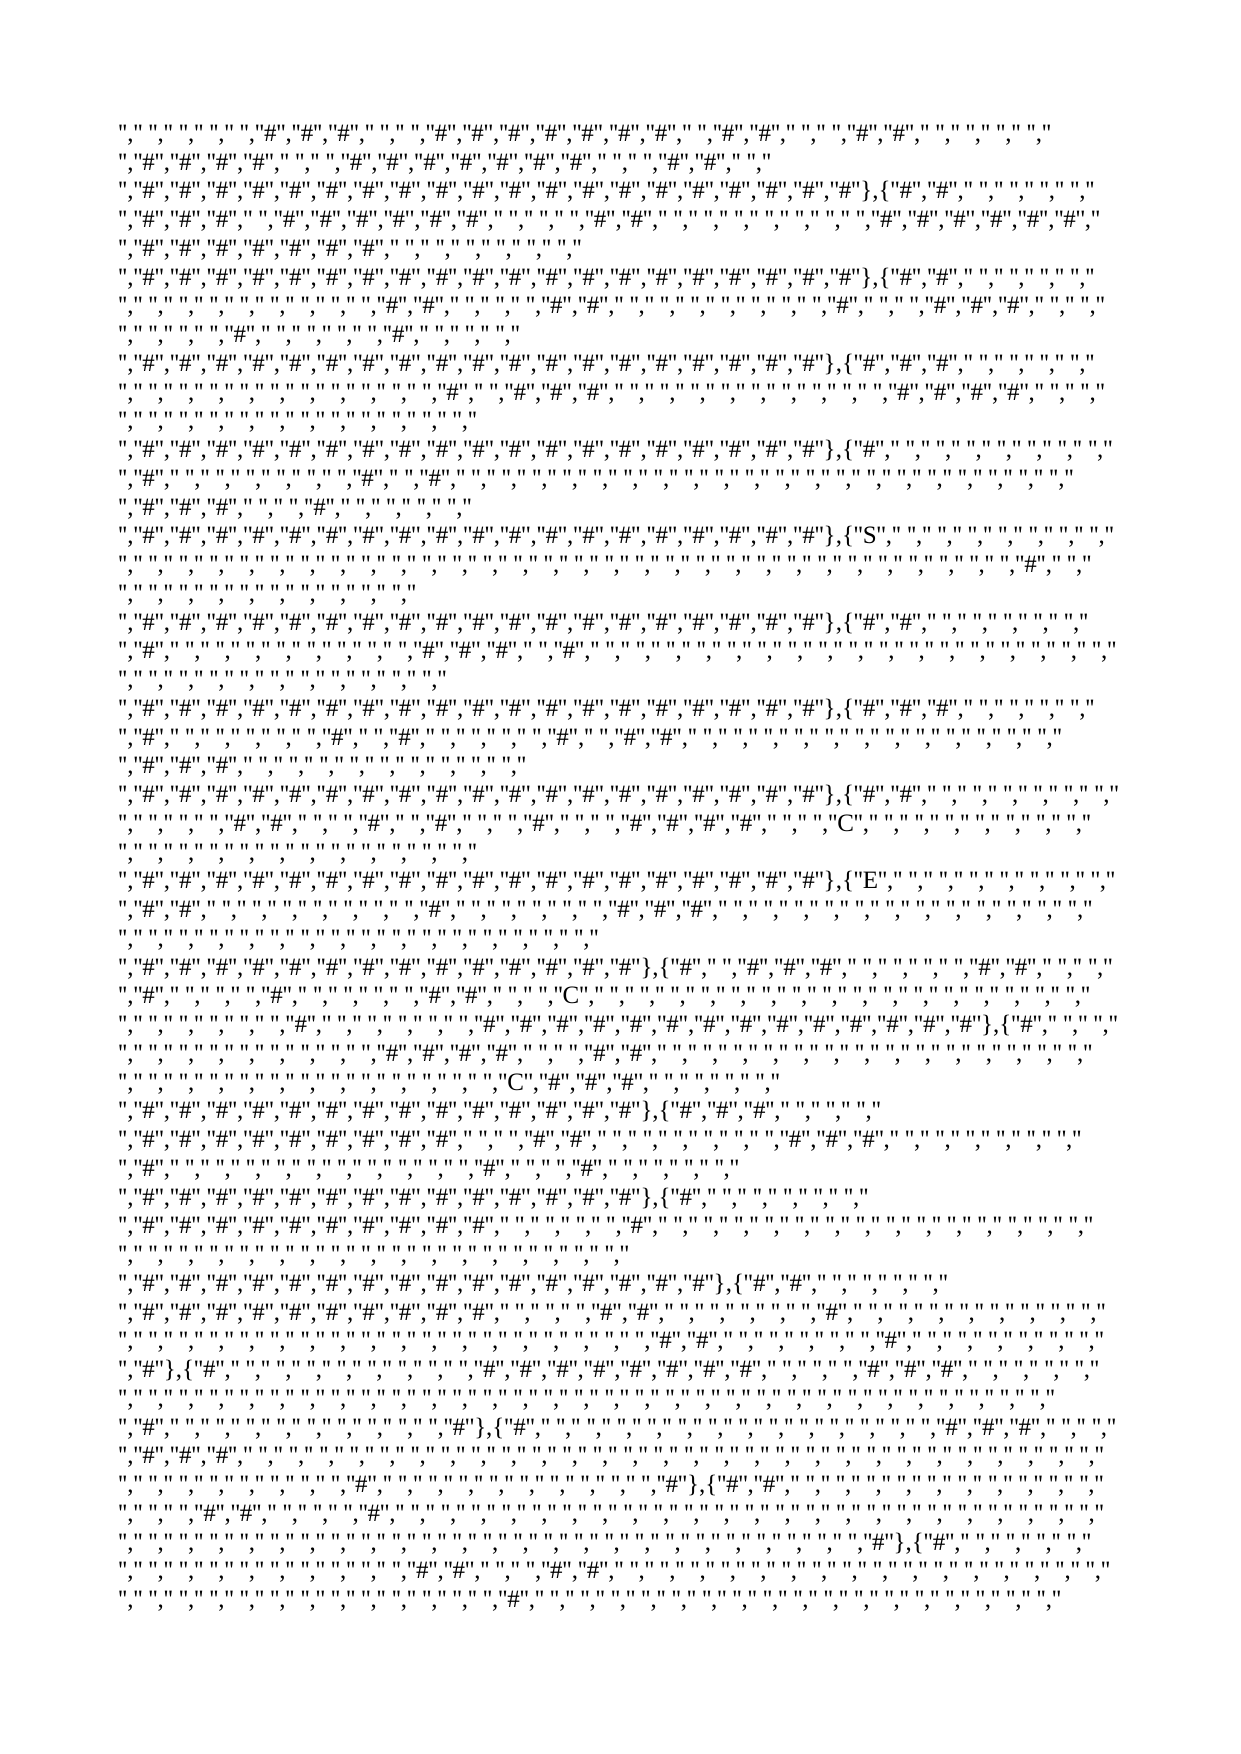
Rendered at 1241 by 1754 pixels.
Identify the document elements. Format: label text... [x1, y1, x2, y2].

text '','' '','' '','' '','' '',''#'',''#'',''#'','' '','' '',''#'',''#'',''#'',''#'',''#'',''#'',''#'','' '',''#'',''#'','' '','' '',''#'',''#'','' '','' '','' '','' '','' '',''#'',''#'',''#'',''#'','' '','' '',''#'',''#'',''#'',''#'',''#'',''#'',''#'','' '','' '',''#'',''#'','' '','' '',''#'',''#'',''#'',''#'',''#'',''#'',''#'',''#'',''#'',''#'',''#'',''#'',''#'',''#'',''#'',''#'',''#'',''#'',''#'',''#''},{''#'',''#'','' '','' '','' '','' '','' '',''#'',''#'',''#'','' '',''#'',''#'',''#'',''#'',''#'',''#'','' '','' '','' '',''#'',''#'','' '','' '','' '','' '','' '','' '','' '',''#'',''#'',''#'',''#'',''#'',''#'','' '',''#'',''#'',''#'',''#'',''#'',''#'',''#'','' '','' '','' '','' '','' '','' '','' '',''#'',''#'',''#'',''#'',''#'',''#'',''#'',''#'',''#'',''#'',''#'',''#'',''#'',''#'',''#'',''#'',''#'',''#'',''#'',''#''},{''#'',''#'','' '','' '','' '','' '','' '','' '','' '','' '','' '','' '','' '','' '','' '',''#'',''#'','' '','' '','' '',''#'',''#'','' '','' '','' '','' '','' '','' '','' '',''#'','' '','' '',''#'',''#'',''#'','' '','' '','' '','' '','' '','' '',''#'','' '','' '','' '','' '',''#'','' '','' '','' '','' '',''#'',''#'',''#'',''#'',''#'',''#'',''#'',''#'',''#'',''#'',''#'',''#'',''#'',''#'',''#'',''#'',''#'',''#'',''#''},{''#'',''#'',''#'','' '','' '','' '','' '','' '','' '','' '','' '','' '','' '','' '','' '','' '','' '','' '',''#'','' '',''#'',''#'',''#'','' '','' '','' '','' '','' '','' '','' '','' '','' '',''#'',''#'',''#'',''#'','' '','' '','' '','' '','' '','' '','' '','' '','' '','' '','' '','' '','' '','' '','' '',''#'',''#'',''#'',''#'',''#'',''#'',''#'',''#'',''#'',''#'',''#'',''#'',''#'',''#'',''#'',''#'',''#'',''#'',''#''},{''#'','' '','' '','' '','' '','' '','' '','' '','' '',''#'','' '','' '','' '','' '','' '','' '',''#'','' '',''#'','' '','' '','' '','' '','' '','' '','' '','' '','' '','' '','' '','' '','' '','' '','' '','' '','' '','' '','' '','' '','' '',''#'',''#'',''#'','' '','' '',''#'','' '','' '','' '','' '','' '',''#'',''#'',''#'',''#'',''#'',''#'',''#'',''#'',''#'',''#'',''#'',''#'',''#'',''#'',''#'',''#'',''#'',''#'',''#''},{''S'','' '','' '','' '','' '','' '','' '','' '','' '','' '','' '','' '','' '','' '','' '','' '','' '','' '','' '','' '','' '','' '','' '','' '','' '','' '','' '','' '','' '','' '','' '','' '','' '','' '','' '','' '','' '','' '',''#'','' '','' '','' '','' '','' '','' '','' '','' '','' '','' '','' '','' '',''#'',''#'',''#'',''#'',''#'',''#'',''#'',''#'',''#'',''#'',''#'',''#'',''#'',''#'',''#'',''#'',''#'',''#'',''#''},{''#'',''#'','' '','' '','' '','' '','' '','' '',''#'','' '','' '','' '','' '','' '','' '','' '','' '',''#'',''#'',''#'','' '',''#'','' '','' '','' '','' '','' '','' '','' '','' '','' '','' '','' '','' '','' '','' '','' '','' '','' '','' '','' '','' '','' '','' '','' '','' '','' '','' '','' '','' '','' '',''#'',''#'',''#'',''#'',''#'',''#'',''#'',''#'',''#'',''#'',''#'',''#'',''#'',''#'',''#'',''#'',''#'',''#'',''#''},{''#'',''#'',''#'','' '','' '','' '','' '','' '',''#'','' '','' '','' '','' '','' '',''#'','' '',''#'','' '','' '','' '','' '',''#'','' '',''#'',''#'','' '','' '','' '','' '','' '','' '','' '','' '','' '','' '','' '','' '','' '',''#'',''#'',''#'','' '','' '','' '','' '','' '','' '','' '','' '','' '','' '',''#'',''#'',''#'',''#'',''#'',''#'',''#'',''#'',''#'',''#'',''#'',''#'',''#'',''#'',''#'',''#'',''#'',''#'',''#''},{''#'',''#'','' '','' '','' '','' '','' '','' '','' '','' '','' '','' '',''#'',''#'','' '','' '',''#'','' '',''#'','' '','' '',''#'','' '','' '',''#'',''#'',''#'',''#'','' '','' '',''C'','' '','' '','' '','' '','' '','' '','' '','' '','' '','' '','' '','' '','' '','' '','' '','' '','' '','' '','' '','' '',''#'',''#'',''#'',''#'',''#'',''#'',''#'',''#'',''#'',''#'',''#'',''#'',''#'',''#'',''#'',''#'',''#'',''#'',''#''},{''E'','' '','' '','' '','' '','' '','' '','' '','' '',''#'',''#'','' '','' '','' '','' '','' '','' '','' '',''#'','' '','' '','' '','' '','' '',''#'',''#'',''#'','' '','' '','' '','' '','' '','' '','' '','' '','' '','' '','' '','' '','' '','' '','' '','' '','' '','' '','' '','' '','' '','' '','' '','' '','' '','' '','' '','' '','' '',''#'',''#'',''#'',''#'',''#'',''#'',''#'',''#'',''#'',''#'',''#'',''#'',''#'',''#''},{''#'','' '',''#'',''#'',''#'','' '','' '','' '','' '',''#'',''#'','' '','' '','' '',''#'','' '','' '','' '',''#'','' '','' '','' '','' '',''#'',''#'','' '','' '',''C'','' '','' '','' '','' '','' '','' '','' '','' '','' '','' '','' '','' '','' '','' '','' '','' '','' '','' '','' '','' '','' '','' '',''#'','' '','' '','' '','' '','' '',''#'',''#'',''#'',''#'',''#'',''#'',''#'',''#'',''#'',''#'',''#'',''#'',''#'',''#''},{''#'','' '','' '','' '','' '','' '','' '','' '','' '','' '','' '','' '',''#'',''#'',''#'',''#'','' '','' '',''#'',''#'','' '','' '','' '','' '','' '','' '','' '','' '','' '','' '','' '','' '','' '','' '','' '','' '','' '','' '','' '','' '','' '','' '','' '','' '','' '','' '','' '',''C'',''#'',''#'',''#'','' '','' '','' '','' '','' '',''#'',''#'',''#'',''#'',''#'',''#'',''#'',''#'',''#'',''#'',''#'',''#'',''#'',''#''},{''#'',''#'',''#'','' '','' '','' '','' '',''#'',''#'',''#'',''#'',''#'',''#'',''#'',''#'',''#'','' '','' '',''#'',''#'','' '','' '','' '','' '','' '','' '',''#'',''#'',''#'','' '','' '','' '','' '','' '','' '','' '',''#'','' '','' '','' '','' '','' '','' '','' '','' '','' '','' '',''#'','' '','' '',''#'','' '','' '','' '','' '','' '',''#'',''#'',''#'',''#'',''#'',''#'',''#'',''#'',''#'',''#'',''#'',''#'',''#'',''#''},{''#'','' '','' '','' '','' '','' '','' '',''#'',''#'',''#'',''#'',''#'',''#'',''#'',''#'',''#'',''#'','' '','' '','' '','' '',''#'','' '','' '','' '','' '','' '','' '','' '','' '','' '','' '','' '','' '','' '','' '','' '','' '','' '','' '','' '','' '','' '','' '','' '','' '','' '','' '','' '','' '','' '','' '','' '','' '',''#'',''#'',''#'',''#'',''#'',''#'',''#'',''#'',''#'',''#'',''#'',''#'',''#'',''#'',''#'',''#''},{''#'',''#'','' '','' '','' '','' '','' '',''#'',''#'',''#'',''#'',''#'',''#'',''#'',''#'',''#'',''#'','' '','' '','' '',''#'',''#'','' '','' '','' '','' '','' '',''#'','' '','' '','' '','' '','' '','' '','' '','' '','' '','' '','' '','' '','' '','' '','' '','' '','' '','' '','' '','' '','' '','' '','' '','' '','' '','' '',''#'',''#'','' '','' '','' '','' '','' '',''#'','' '','' '','' '','' '','' '','' '','' '',''#''},{''#'','' '','' '','' '','' '','' '','' '','' '','' '',''#'',''#'',''#'',''#'',''#'',''#'',''#'',''#'','' '','' '','' '',''#'',''#'',''#'','' '','' '','' '','' '','' '','' '','' '','' '','' '','' '','' '','' '','' '','' '','' '','' '','' '','' '','' '','' '','' '','' '','' '','' '','' '','' '','' '','' '','' '','' '','' '','' '','' '','' '','' '','' '',''#'','' '','' '','' '','' '','' '','' '','' '','' '','' '',''#''},{''#'','' '','' '','' '','' '','' '','' '','' '','' '','' '','' '','' '','' '','' '',''#'',''#'',''#'','' '','' '','' '',''#'',''#'',''#'','' '','' '','' '','' '','' '','' '','' '','' '','' '','' '','' '','' '','' '','' '','' '','' '','' '','' '','' '','' '','' '','' '','' '','' '','' '','' '','' '','' '','' '','' '','' '','' '','' '','' '','' '','' '',''#'','' '','' '','' '','' '','' '','' '','' '','' '','' '',''#''},{''#'',''#'','' '','' '','' '','' '','' '','' '','' '','' '','' '','' '','' '','' '','' '',''#'',''#'','' '','' '','' '',''#'','' '','' '','' '','' '','' '','' '','' '','' '','' '','' '','' '','' '','' '','' '','' '','' '','' '','' '','' '','' '','' '','' '','' '','' '','' '','' '','' '','' '','' '','' '','' '','' '','' '','' '','' '','' '','' '','' '','' '','' '','' '','' '','' '','' '','' '','' '','' '','' '',''#''},{''#'','' '','' '','' '','' '','' '','' '','' '','' '','' '','' '','' '','' '','' '','' '',''#'',''#'','' '','' '',''#'',''#'','' '','' '','' '','' '','' '','' '','' '','' '','' '','' '','' '','' '','' '','' '','' '','' '','' '','' '','' '','' '','' '','' '','' '','' '','' '','' '','' '','' '','' '',''#'','' '','' '','' '','' '','' '','' '','' '','' '','' '','' '','' '','' '','' '','' '','' '','' '','' '','' [118, 118, 1122, 1613]
